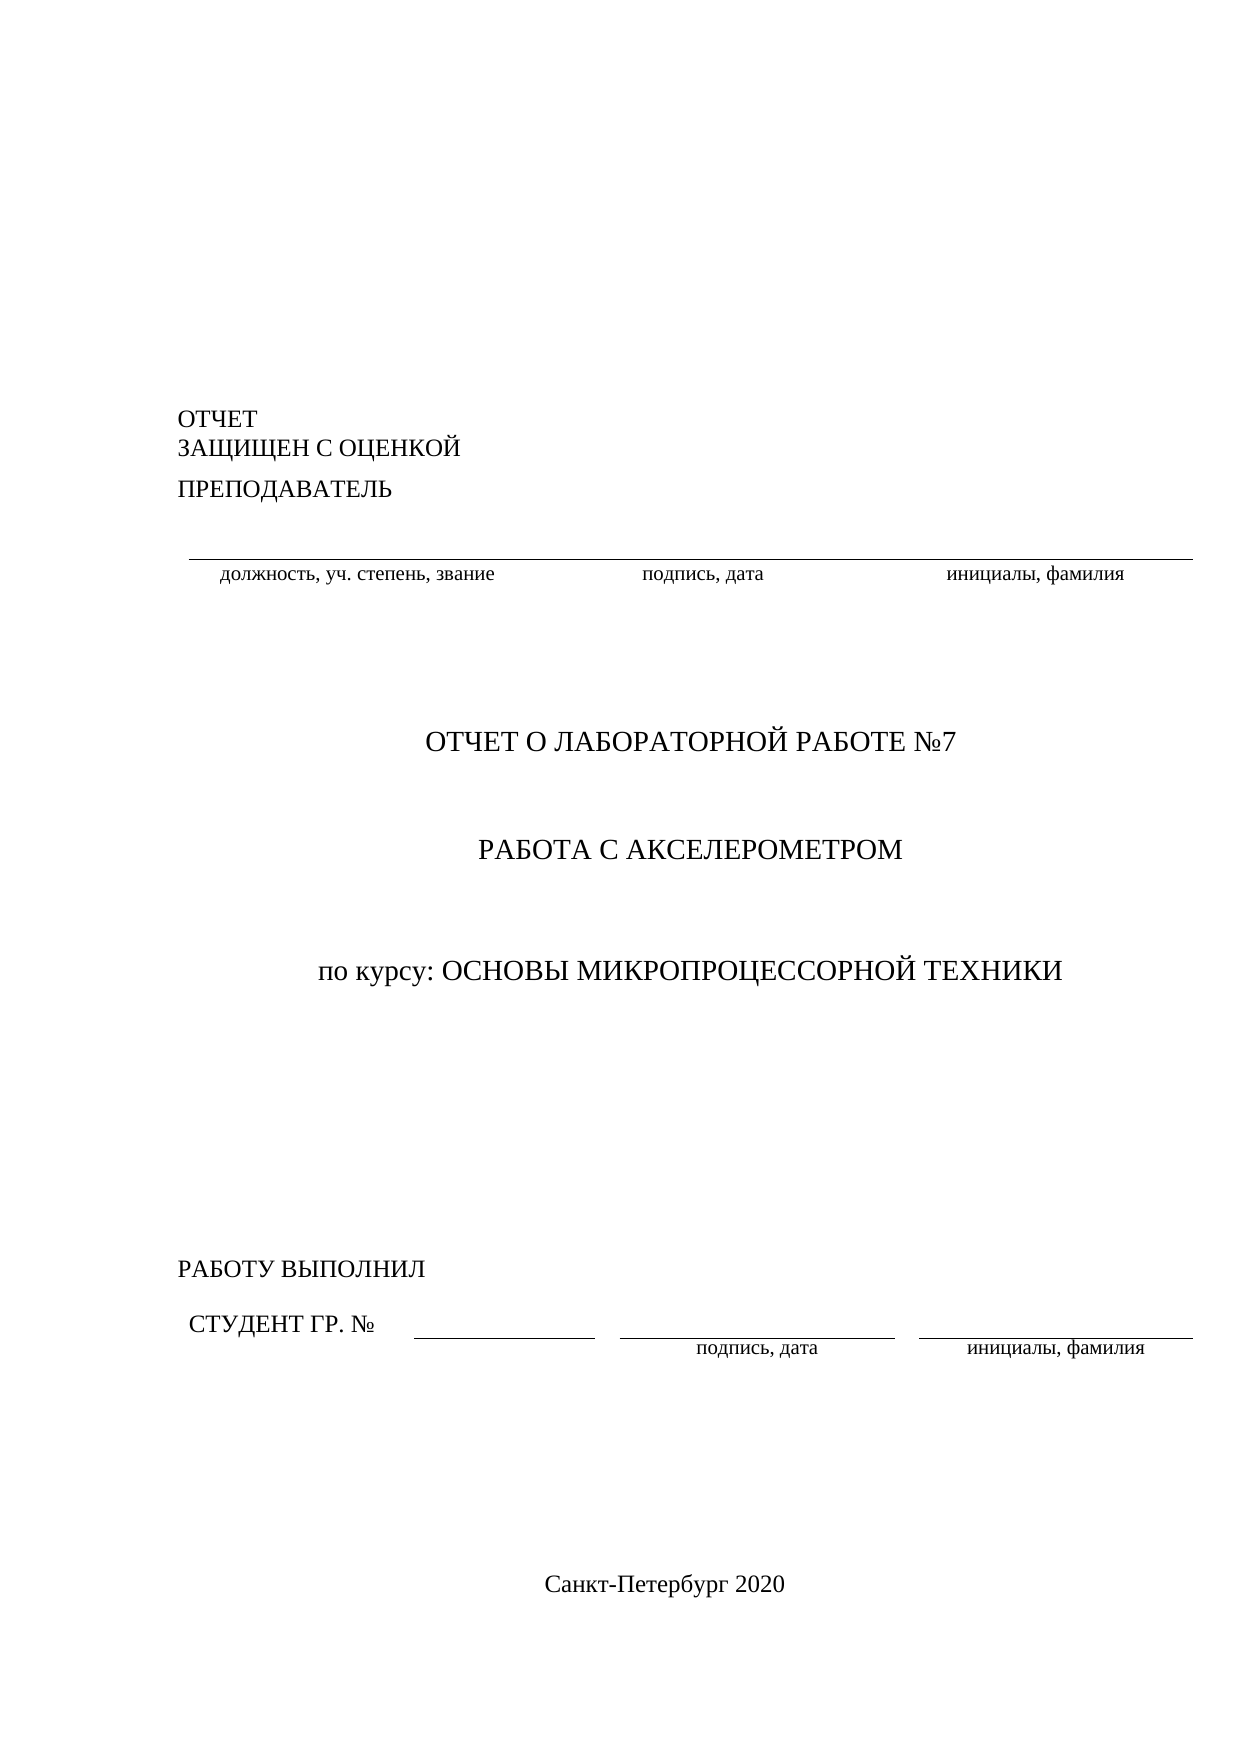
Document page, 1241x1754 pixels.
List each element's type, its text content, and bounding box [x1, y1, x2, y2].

table_header [895, 1297, 919, 1338]
table_header [620, 1297, 894, 1338]
table_header [189, 518, 526, 559]
text ОТЧЕТ ЗАЩИЩЕН С ОЦЕНКОЙ [177, 404, 1152, 462]
table_cell инициалы, фамилия [878, 560, 1193, 590]
table_cell [189, 1045, 1193, 1079]
table_header ОТЧЕТ О ЛАБОРАТОРНОЙ РАБОТЕ №7 [189, 624, 1193, 757]
table_cell подпись, дата [556, 560, 850, 590]
table_cell [895, 1338, 919, 1358]
table_cell инициалы, фамилия [919, 1339, 1193, 1358]
table_cell подпись, дата [620, 1339, 894, 1358]
table_header [919, 1297, 1193, 1338]
text Санкт-Петербург 2020 [177, 1569, 1152, 1598]
table_header [850, 518, 878, 559]
table_cell [189, 987, 1193, 1045]
table_cell [414, 1339, 594, 1358]
table_cell [189, 1338, 414, 1358]
table_header [414, 1297, 594, 1338]
table_cell должность, уч. степень, звание [189, 560, 526, 590]
table_header [595, 1297, 619, 1338]
table_cell [526, 560, 556, 590]
table_header [878, 518, 1193, 559]
text ПРЕПОДАВАТЕЛЬ [177, 474, 1152, 503]
text РАБОТУ ВЫПОЛНИЛ [177, 1254, 1152, 1283]
table_cell РАБОТА С АКСЕЛЕРОМЕТРОМ [189, 757, 1193, 941]
table_header [526, 518, 556, 559]
table_header СТУДЕНТ ГР. № [189, 1297, 414, 1338]
table_cell [595, 1338, 619, 1358]
table_cell по курсу: ОСНОВЫ МИКРОПРОЦЕССОРНОЙ ТЕХНИКИ [189, 941, 1193, 987]
table_header [556, 518, 850, 559]
table_cell [850, 560, 878, 590]
